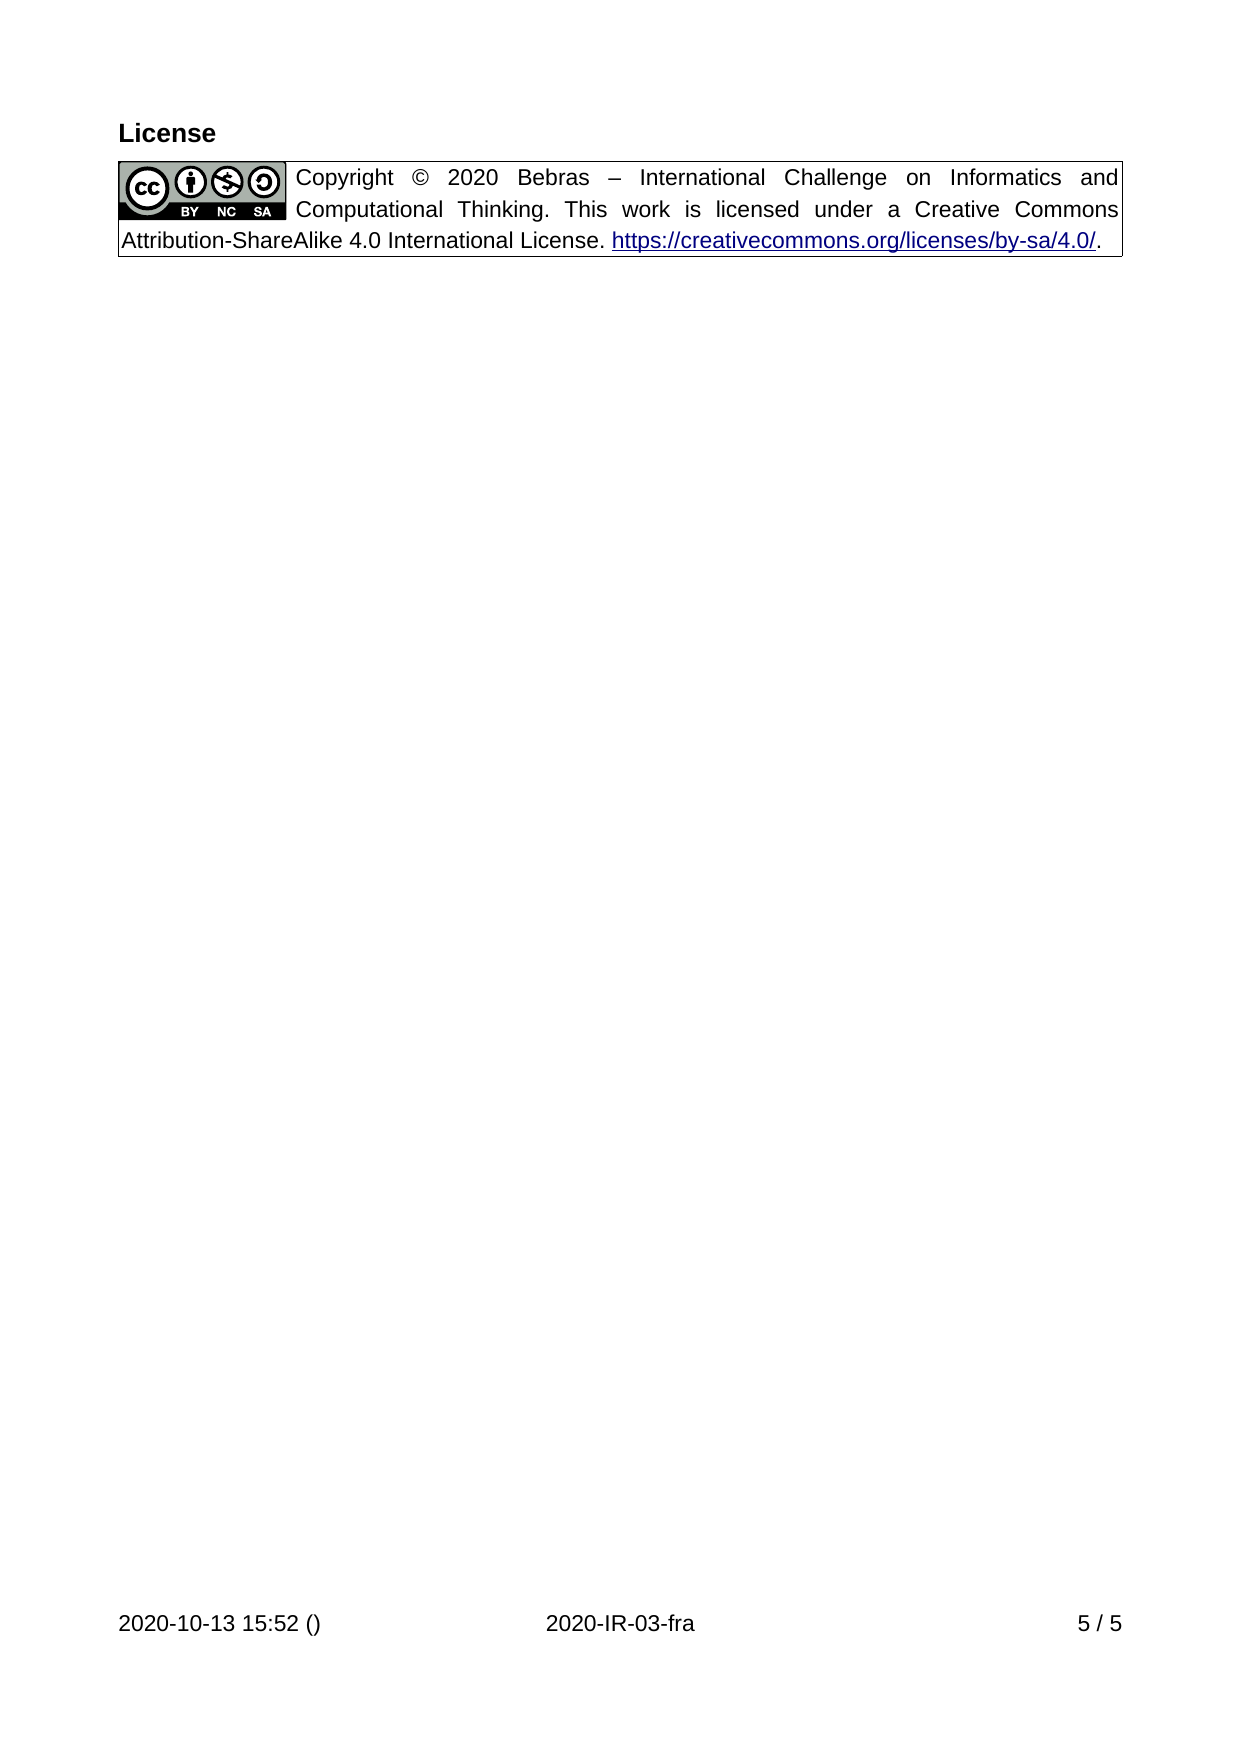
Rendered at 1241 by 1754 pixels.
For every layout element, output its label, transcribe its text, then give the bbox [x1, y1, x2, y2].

subtitle License [118, 118, 1122, 148]
text Copyright © 2020 Bebras – International Challenge on Informatics and Computational Thinking. This work is licensed under a Creative Commons Attribution-ShareAlike 4.0 International License. https://creativecommons.org/licenses/by-sa/4.0/. [119, 162, 1122, 256]
